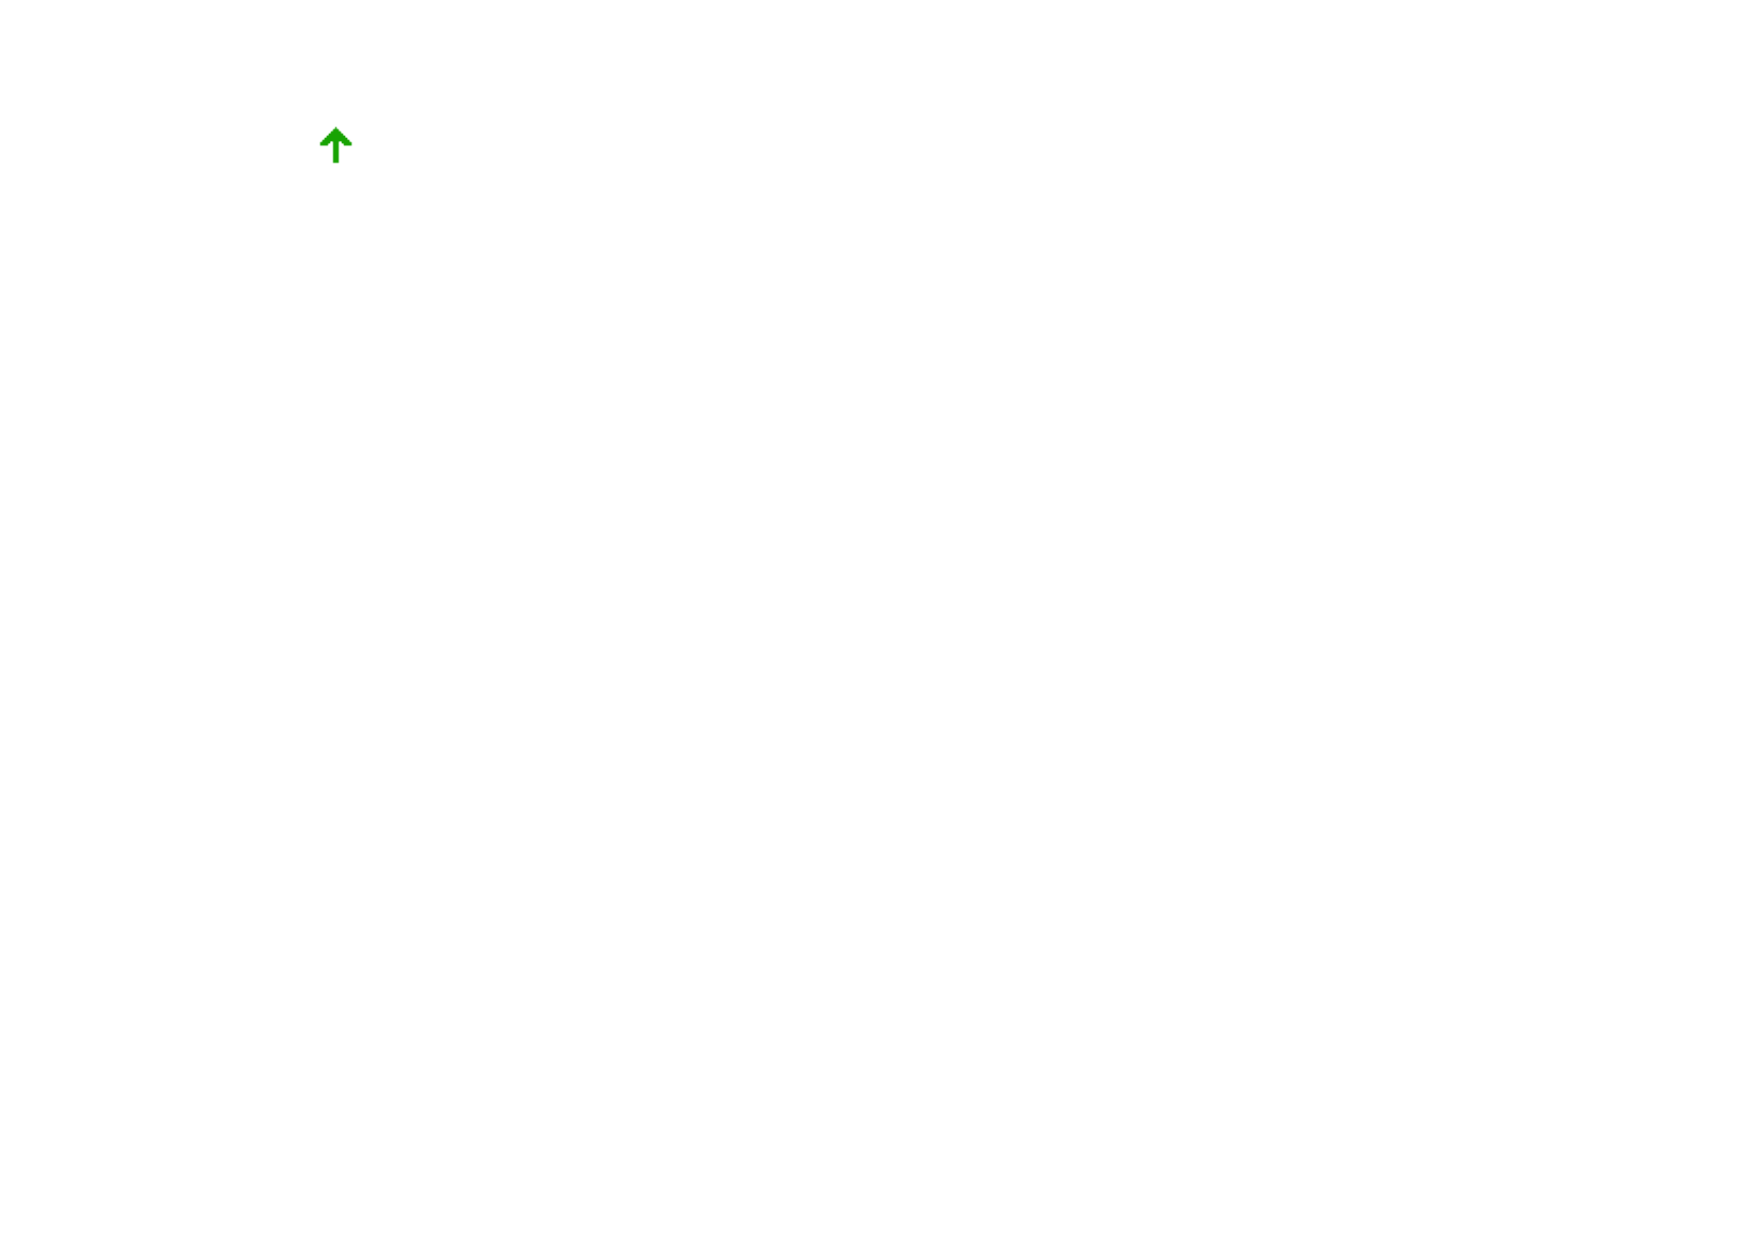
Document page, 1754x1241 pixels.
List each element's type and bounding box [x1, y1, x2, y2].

picture [316, 126, 357, 166]
